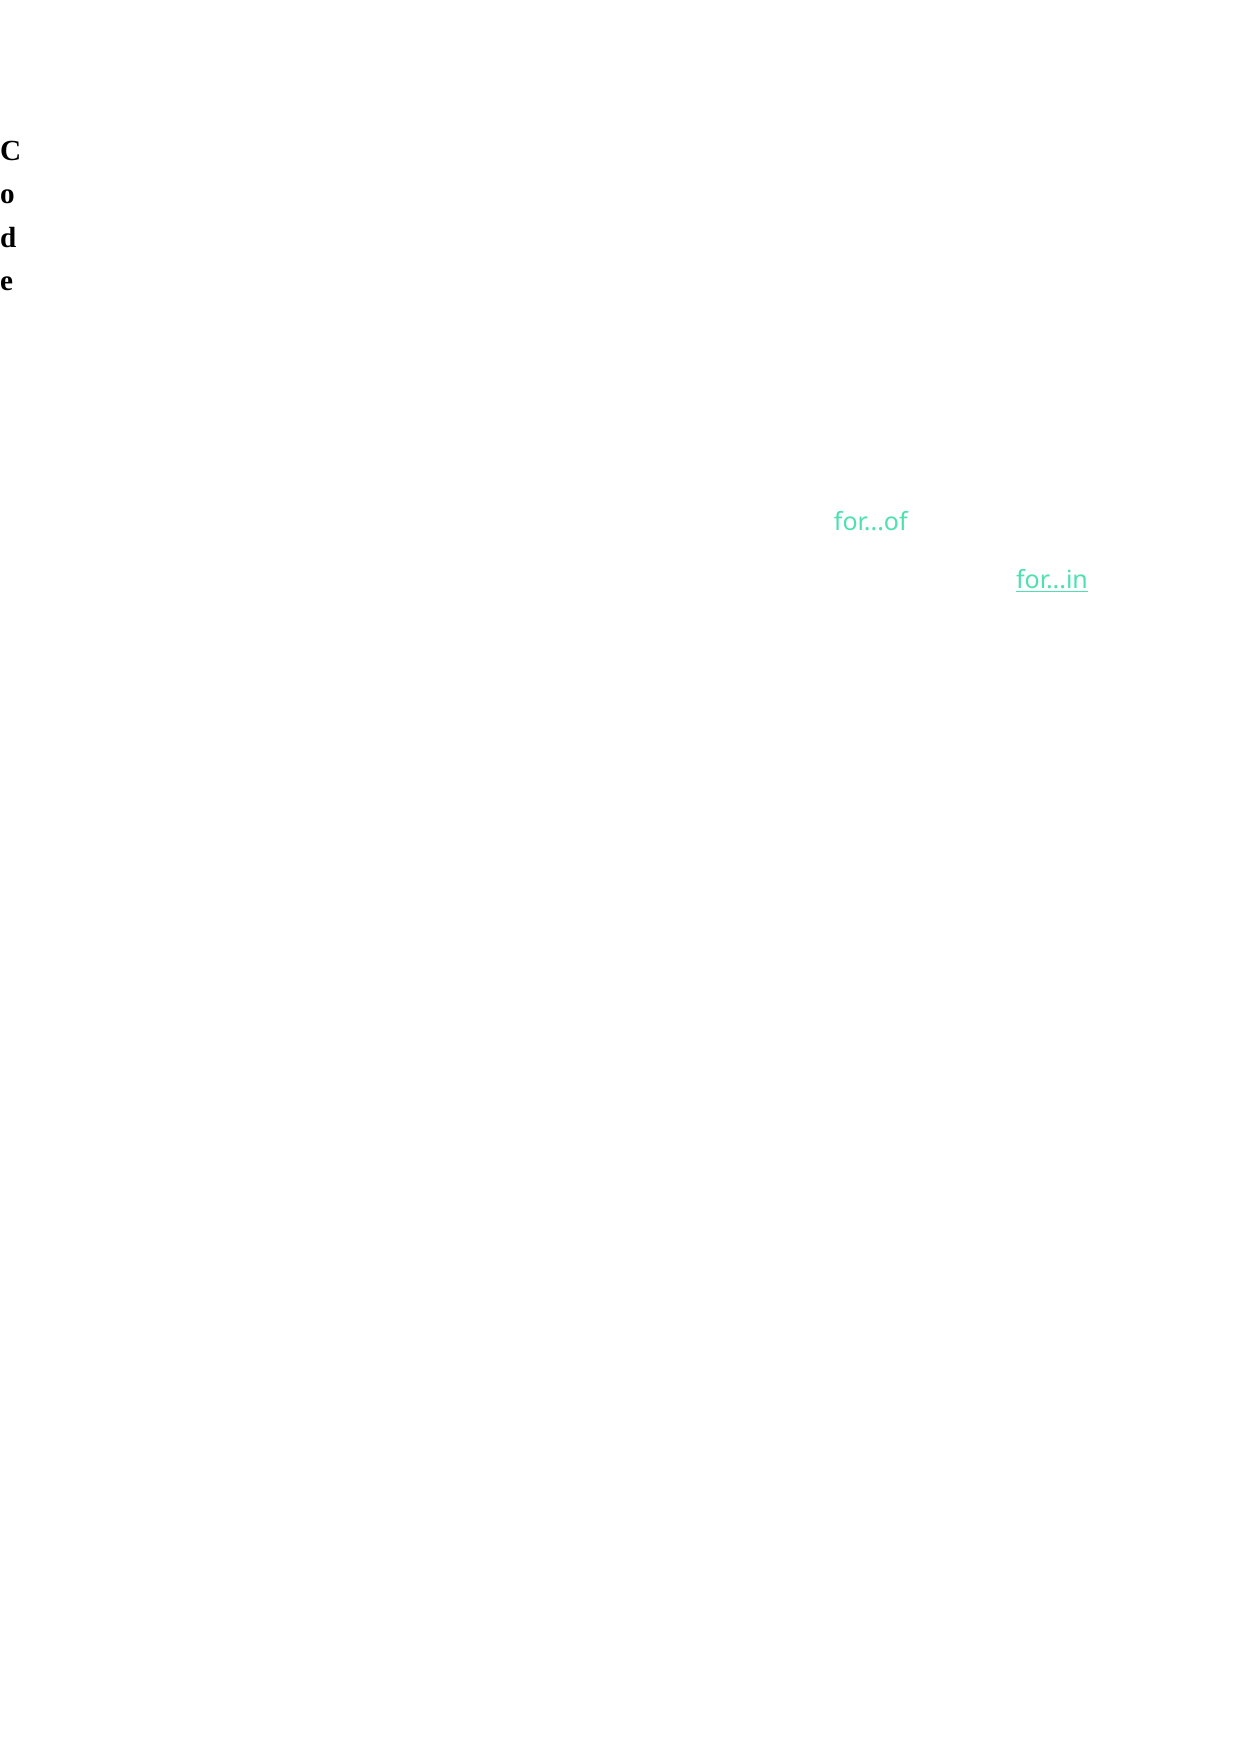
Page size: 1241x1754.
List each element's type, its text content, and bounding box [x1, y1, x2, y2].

text Félicitations ! Vous l'avez découvert for...ofet l'utilisez avec succès. Cet article vous explique comment : [735, 182, 1122, 265]
list Utilisez breaket continuepour contrôler le bouclage dans une for...ofboucle. [735, 504, 1122, 538]
text Il existe d'autres fortypes de boucles en JavaScript, utilisés à des fins différentes, comme for...in. Veillez à choisir le type de boucle adapté à votre situation. La prochaine fois que vous devrez parcourir un tableau, une chaîne ou un objet de type tableau sans accéder à l'index, veillez à ce for...ofque votre code soit concis et lisible. [735, 562, 1122, 755]
list Utilisez une for...ofboucle pour parcourir les caractères des chaînes et les éléments des tableaux. [735, 401, 1122, 484]
list Comprendre les avantages de for...of. [735, 285, 1122, 319]
list Créez une for...ofboucle à partir de zéro. [735, 343, 1122, 377]
subtitle Revoir [118, 118, 1122, 868]
